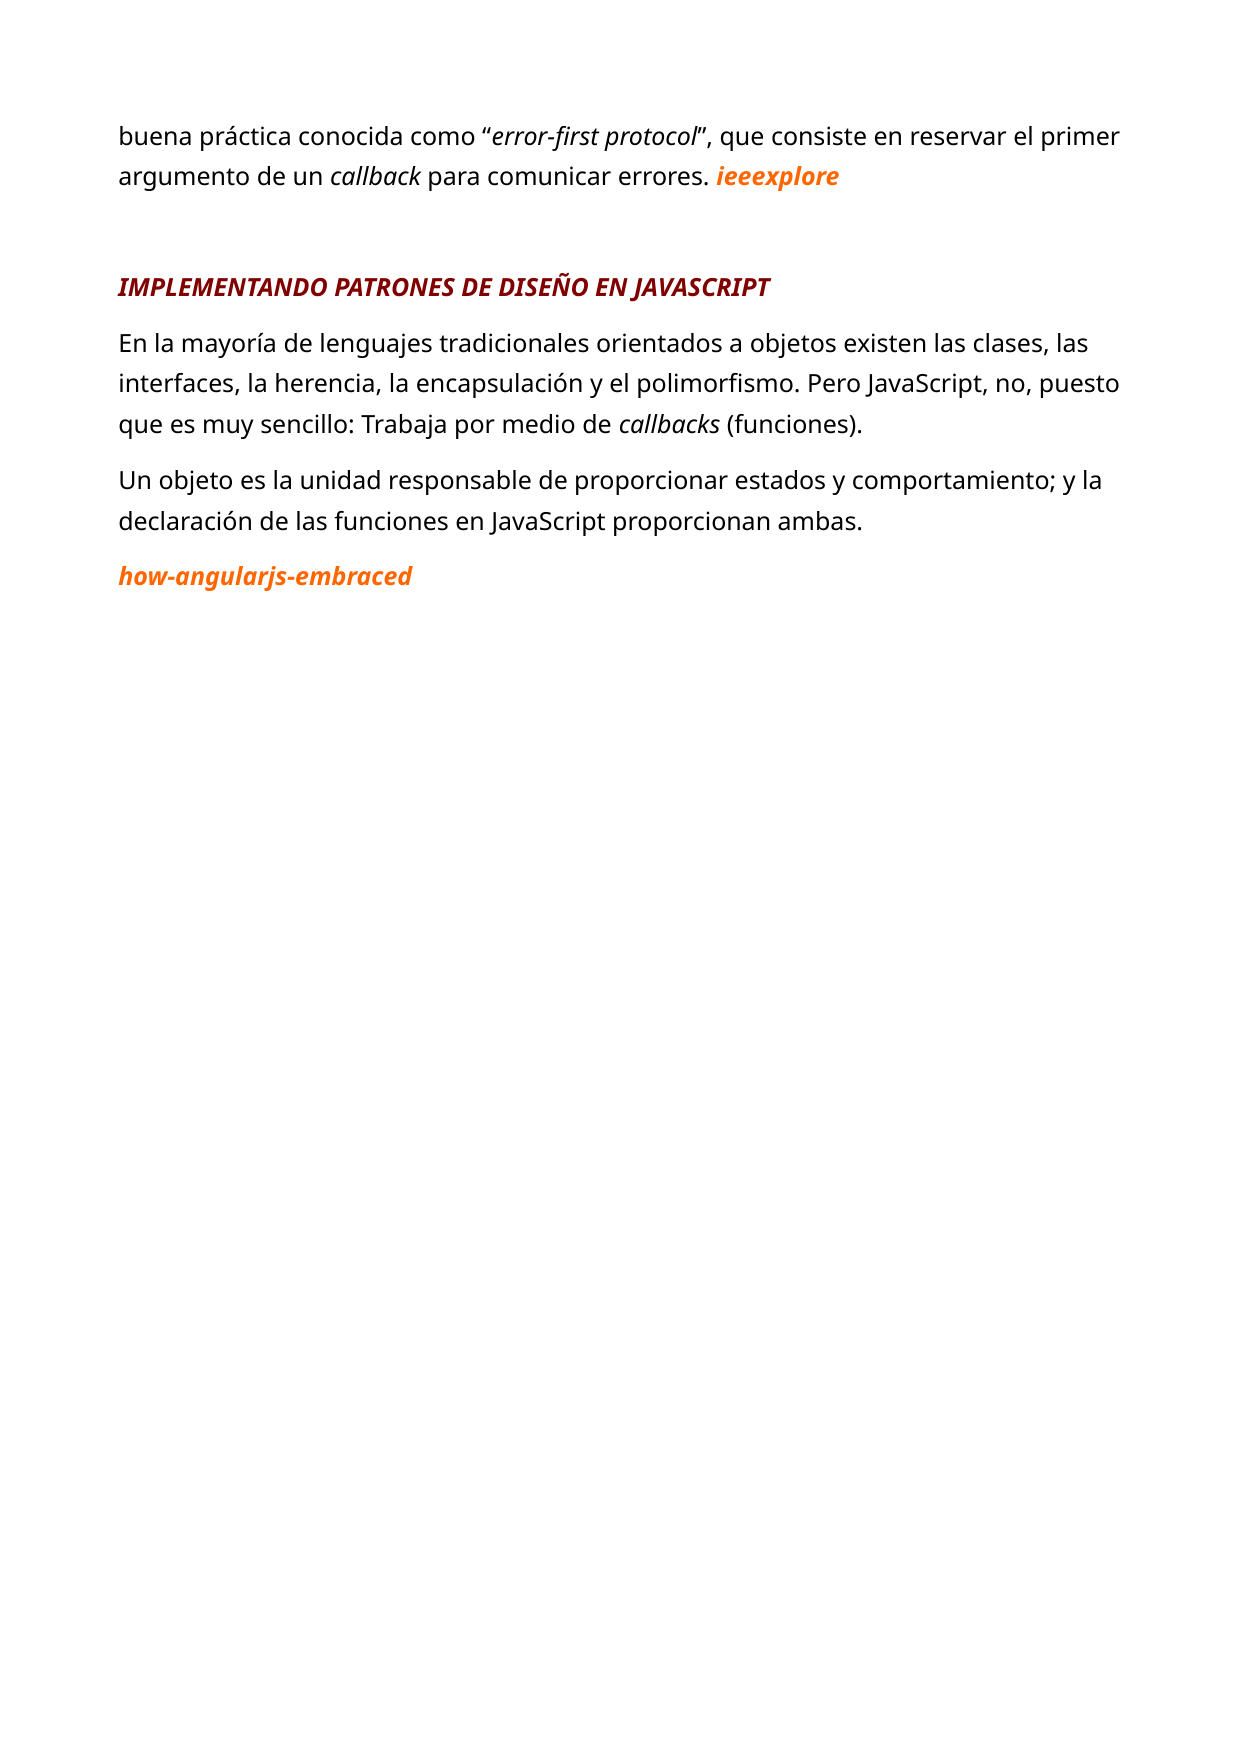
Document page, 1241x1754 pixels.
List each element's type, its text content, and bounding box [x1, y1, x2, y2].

subtitle Un objeto es la unidad responsable de proporcionar estados y comportamiento; y la declaración de las funciones en JavaScript proporcionan ambas. [118, 462, 1122, 537]
text buena práctica conocida como “error-first protocol”, que consiste en reservar el primer argumento de un callback para comunicar errores. ieeexplore [118, 118, 1122, 193]
subtitle En la mayoría de lenguajes tradicionales orientados a objetos existen las clases, las interfaces, la herencia, la encapsulación y el polimorfismo. Pero JavaScript, no, puesto que es muy sencillo: Trabaja por medio de callbacks (funciones). [118, 325, 1122, 441]
subtitle IMPLEMENTANDO PATRONES DE DISEÑO EN JAVASCRIPT [118, 270, 1122, 304]
subtitle how-angularjs-embraced [118, 558, 1122, 593]
